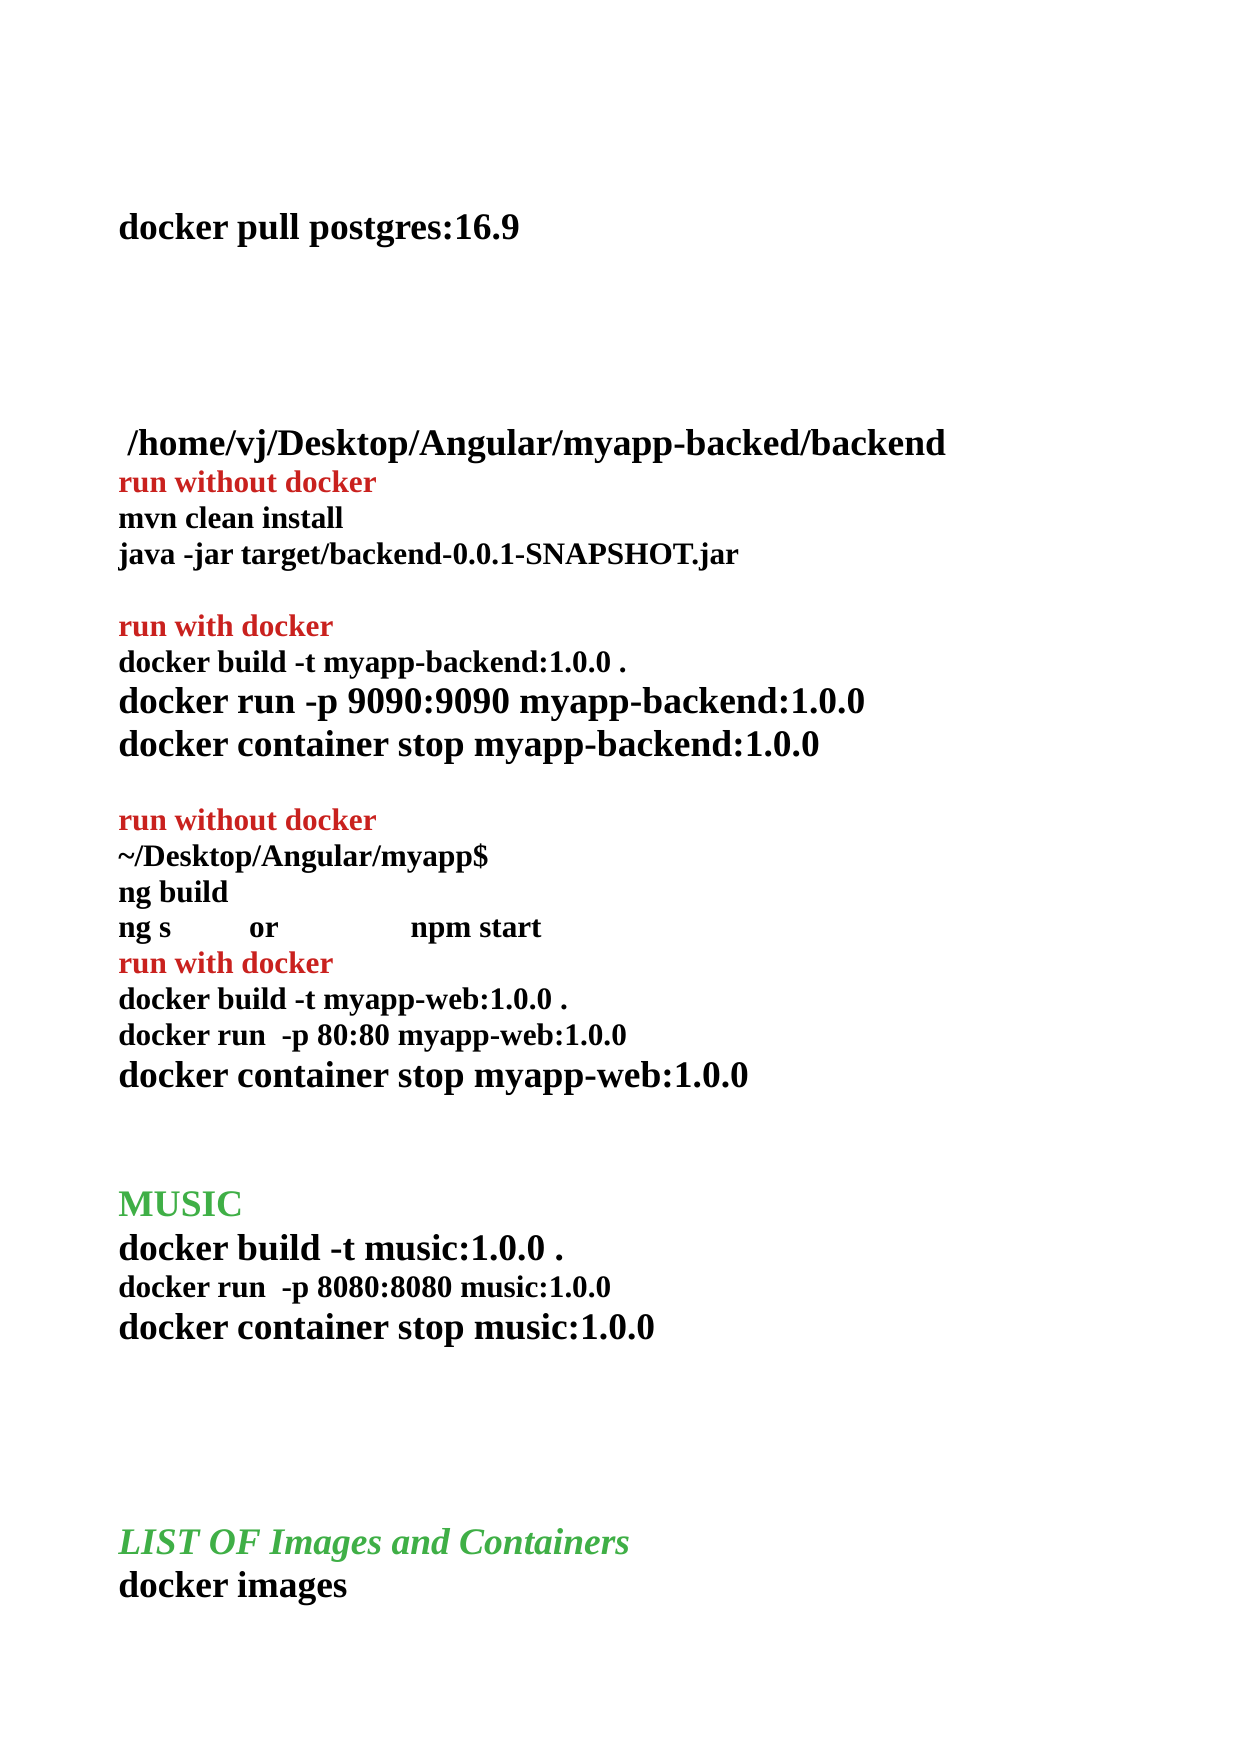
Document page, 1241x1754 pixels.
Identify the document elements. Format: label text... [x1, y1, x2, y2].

text /home/vj/Desktop/Angular/myapp-backed/backend [118, 420, 1122, 463]
text docker run -p 80:80 myapp-web:1.0.0 [118, 1017, 1122, 1052]
text docker container stop myapp-web:1.0.0 [118, 1052, 1122, 1096]
text docker build -t myapp-web:1.0.0 . [118, 981, 1122, 1017]
text mvn clean install [118, 499, 1122, 535]
text docker container stop music:1.0.0 [118, 1304, 1122, 1347]
text java -jar target/backend-0.0.1-SNAPSHOT.jar [118, 535, 1122, 571]
text run with docker [118, 945, 1122, 981]
text ng s or npm start [118, 909, 1122, 945]
text docker run -p 8080:8080 music:1.0.0 [118, 1268, 1122, 1304]
text ng build [118, 873, 1122, 909]
text docker build -t myapp-backend:1.0.0 . [118, 643, 1122, 679]
text LIST OF Images and Containers [118, 1520, 1122, 1563]
text run with docker [118, 607, 1122, 643]
text run without docker [118, 801, 1122, 837]
text docker container stop myapp-backend:1.0.0 [118, 722, 1122, 765]
text docker pull postgres:16.9 [118, 204, 1122, 247]
text docker run -p 9090:9090 myapp-backend:1.0.0 [118, 679, 1122, 722]
text run without docker [118, 463, 1122, 499]
text docker images [118, 1563, 1122, 1606]
text MUSIC [118, 1182, 1122, 1225]
text docker build -t music:1.0.0 . [118, 1225, 1122, 1268]
text ~/Desktop/Angular/myapp$ [118, 837, 1122, 873]
